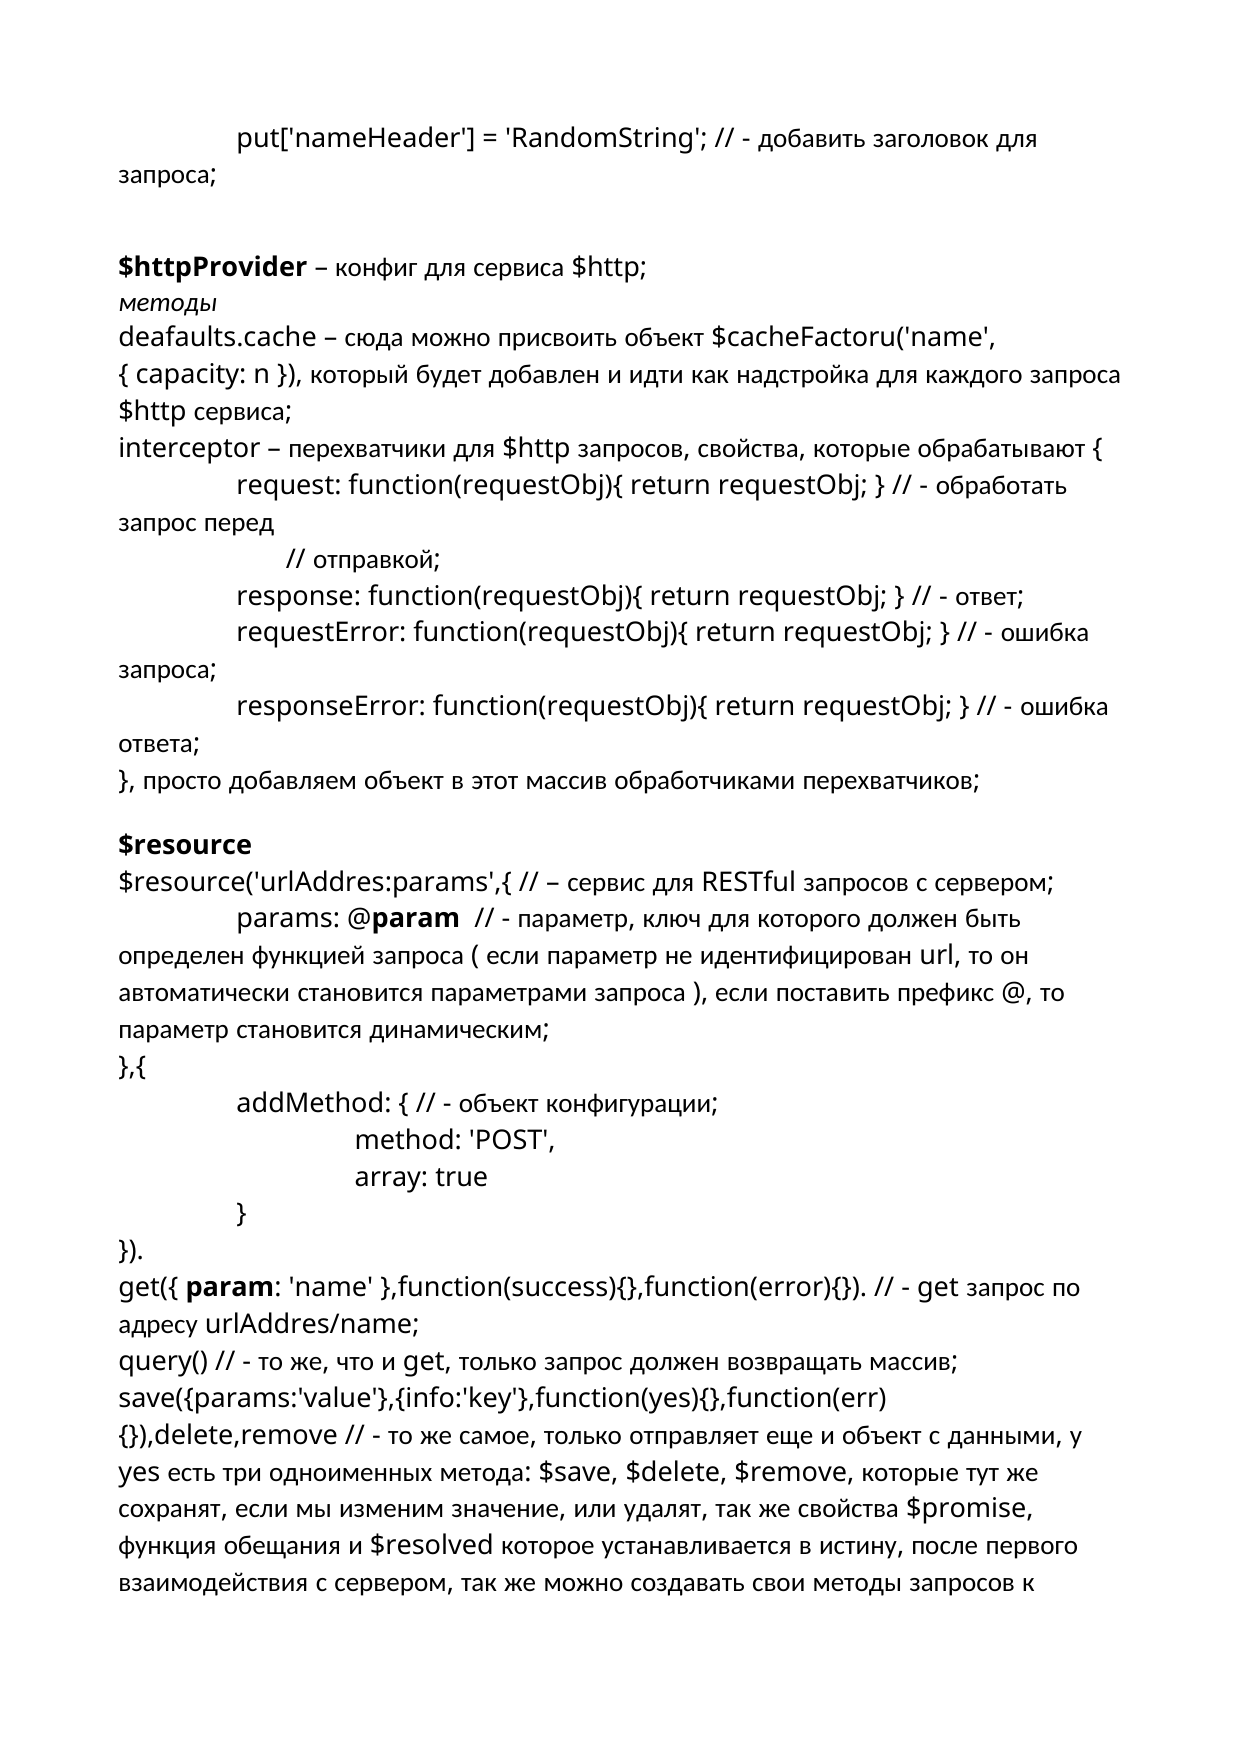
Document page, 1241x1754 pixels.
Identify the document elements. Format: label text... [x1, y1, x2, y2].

text requestError: function(requestObj){ return requestObj; } // - ошибка запроса; [118, 613, 1122, 687]
text методы [118, 285, 1122, 318]
text }, просто добавляем объект в этот массив обработчиками перехватчиков; [118, 760, 1122, 797]
text save({params:'value'},{info:'key'},function(yes){},function(err){}),delete,remove // - то же самое, только отправляет еще и объект с данными, у yes есть три одноименных метода: $save, $delete, $remove, которые тут же сохранят, если мы изменим значение, или удалят, так же свойства $promise, функция обещания и $resolved которое устанавливается в истину, после первого взаимодействия с сервером, так же можно создавать свои методы запросов к [118, 1378, 1122, 1599]
text array: true [118, 1157, 1122, 1194]
text addMethod: { // - объект конфигурации; [118, 1083, 1122, 1120]
text $resource [118, 825, 1122, 862]
text params: @param // - параметр, ключ для которого должен быть определен функцией запроса ( если параметр не идентифицирован url, то он автоматически становится параметрами запроса ), если поставить префикс @, то параметр становится динамическим; [118, 899, 1122, 1046]
text interceptor – перехватчики для $http запросов, свойства, которые обрабатывают { [118, 428, 1122, 465]
text },{ [118, 1046, 1122, 1083]
text }). [118, 1231, 1122, 1268]
text get({ param: 'name' },function(success){},function(error){}). // - get запрос по адресу urlAddres/name; [118, 1268, 1122, 1341]
text response: function(requestObj){ return requestObj; } // - ответ; [118, 576, 1122, 613]
text responseError: function(requestObj){ return requestObj; } // - ошибка ответа; [118, 687, 1122, 760]
text query() // - то же, что и get, только запрос должен возвращать массив; [118, 1341, 1122, 1378]
text $resource('urlAddres:params',{ // – сервис для RESTful запросов с сервером; [118, 862, 1122, 899]
text put['nameHeader'] = 'RandomString'; // - добавить заголовок для запроса; [118, 118, 1122, 192]
text deafaults.cache – сюда можно присвоить объект $cacheFactoru('name', { capacity: n }), который будет добавлен и идти как надстройка для каждого запроса $http сервиса; [118, 318, 1122, 428]
text $httpProvider – конфиг для сервиса $http; [118, 248, 1122, 285]
text } [118, 1194, 1122, 1231]
text method: 'POST', [118, 1120, 1122, 1157]
text request: function(requestObj){ return requestObj; } // - обработать запрос перед // отправкой; [118, 465, 1122, 576]
